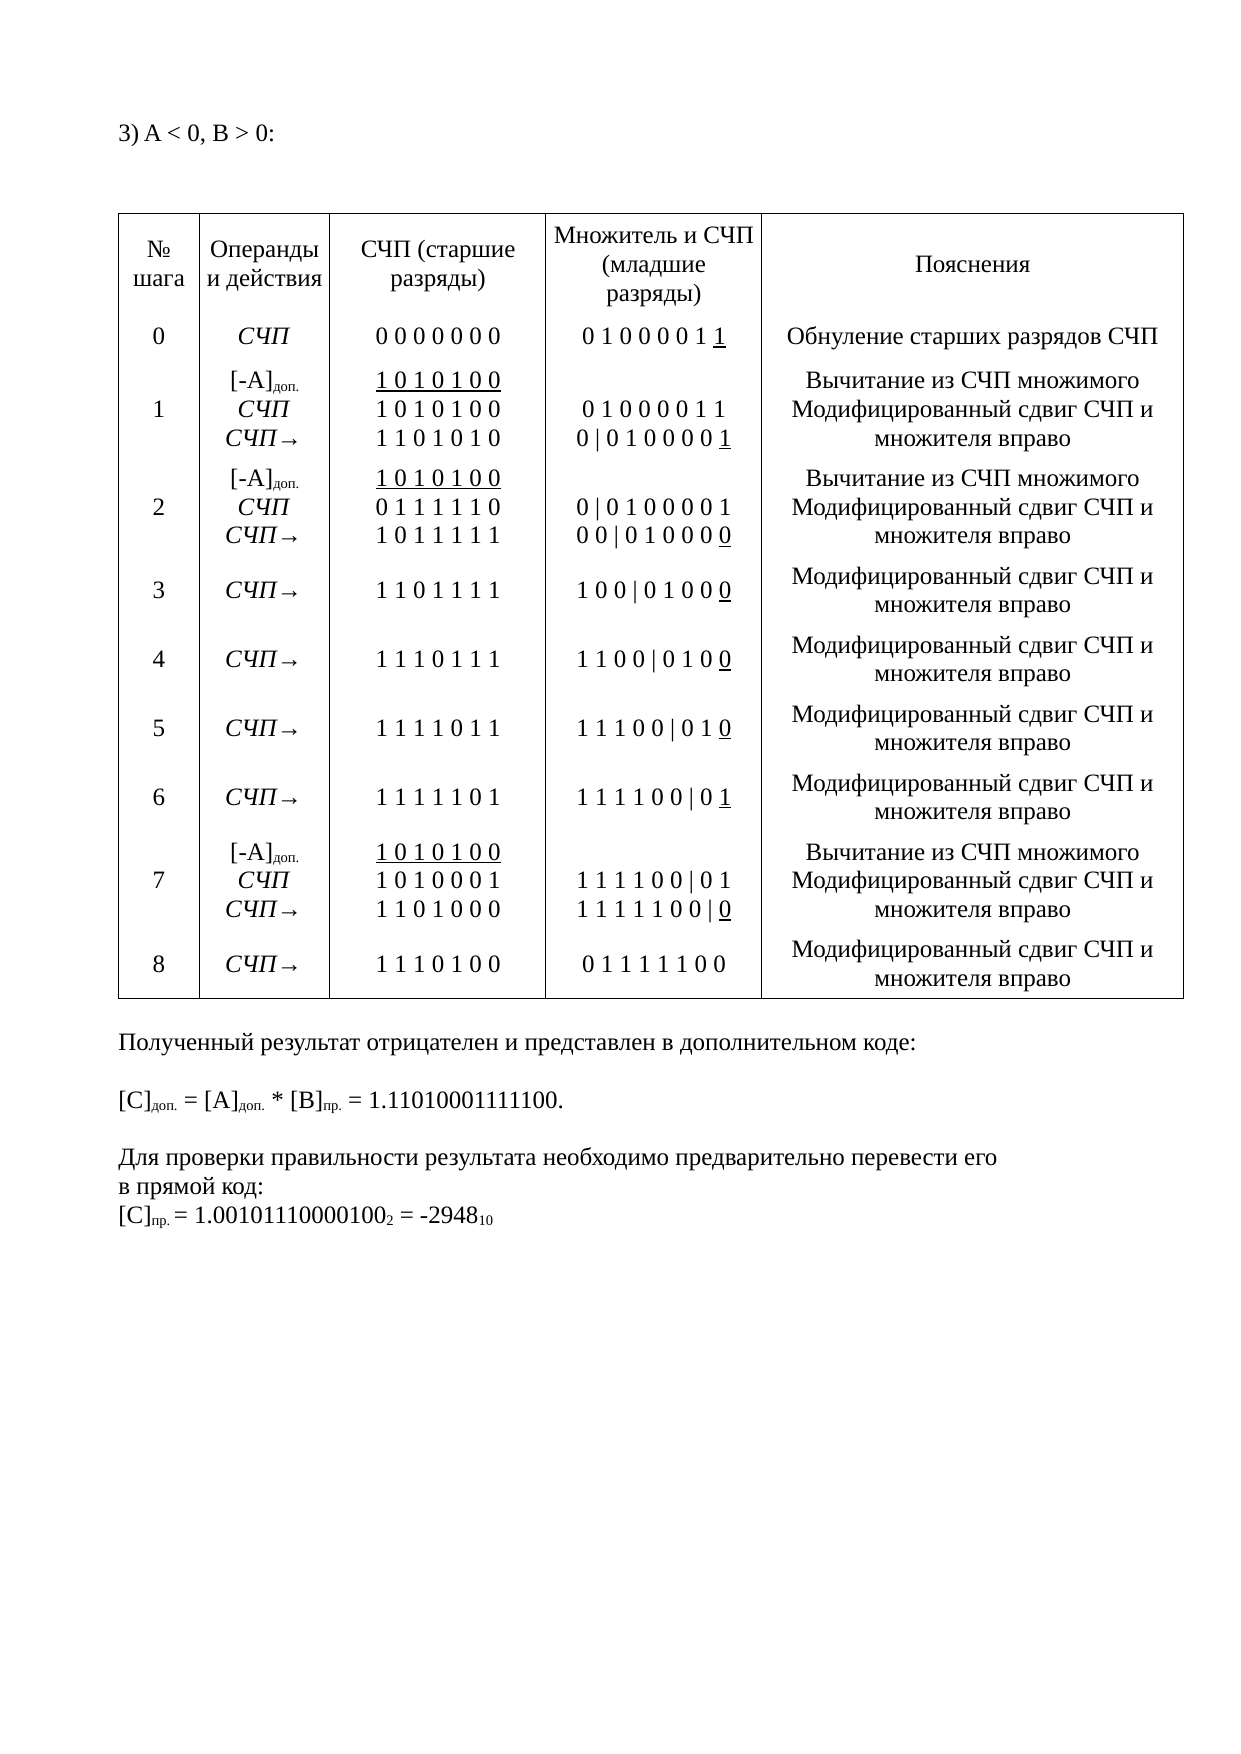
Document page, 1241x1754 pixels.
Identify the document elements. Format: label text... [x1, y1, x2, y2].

table_cell СЧП→ [200, 762, 329, 831]
table_cell Вычитание из СЧП множимого Модифицированный сдвиг СЧП и множителя вправо [762, 831, 1183, 929]
table_cell СЧП→ [200, 929, 329, 998]
table_cell 1 [119, 360, 199, 457]
table_header Операнды и действия [200, 214, 329, 312]
table_cell 6 [119, 762, 199, 831]
table_cell Модифицированный сдвиг СЧП и множителя вправо [762, 555, 1183, 624]
table_cell 1 0 0 | 0 1 0 0 0 [546, 555, 761, 624]
table_cell Модифицированный сдвиг СЧП и множителя вправо [762, 762, 1183, 831]
table_cell 0 [119, 312, 199, 360]
table_cell 3 [119, 555, 199, 624]
table_cell [-A]доп. СЧП СЧП→ [200, 831, 329, 929]
text Для проверки правильности результата необходимо предварительно перевести его [118, 1142, 1122, 1171]
table_cell Вычитание из СЧП множимого Модифицированный сдвиг СЧП и множителя вправо [762, 360, 1183, 457]
table_cell 0 1 0 0 0 0 1 1 [546, 312, 761, 360]
table_cell 1 1 1 1 0 1 1 [330, 693, 545, 762]
table_cell Обнуление старших разрядов СЧП [762, 312, 1183, 360]
table_cell 1 0 1 0 1 0 0 1 0 1 0 1 0 0 1 1 0 1 0 1 0 [330, 360, 545, 457]
table_cell 1 1 1 0 1 1 1 [330, 624, 545, 693]
table_cell 2 [119, 458, 199, 555]
table_cell 1 1 1 1 0 0 | 0 1 [546, 762, 761, 831]
table_cell 0 0 0 0 0 0 0 [330, 312, 545, 360]
table_header СЧП (старшие разряды) [330, 214, 545, 312]
table_cell [-A]доп. СЧП СЧП→ [200, 360, 329, 457]
table_cell 8 [119, 929, 199, 998]
table_cell Модифицированный сдвиг СЧП и множителя вправо [762, 929, 1183, 998]
table_cell Модифицированный сдвиг СЧП и множителя вправо [762, 693, 1183, 762]
table_cell 1 0 1 0 1 0 0 1 0 1 0 0 0 1 1 1 0 1 0 0 0 [330, 831, 545, 929]
table_cell 1 1 0 0 | 0 1 0 0 [546, 624, 761, 693]
table_cell Вычитание из СЧП множимого Модифицированный сдвиг СЧП и множителя вправо [762, 458, 1183, 555]
table_cell 1 1 1 0 0 | 0 1 0 [546, 693, 761, 762]
table_cell 5 [119, 693, 199, 762]
table_cell 0 | 0 1 0 0 0 0 1 0 0 | 0 1 0 0 0 0 [546, 458, 761, 555]
table_cell СЧП→ [200, 624, 329, 693]
table_cell Модифицированный сдвиг СЧП и множителя вправо [762, 624, 1183, 693]
table_cell 1 1 0 1 1 1 1 [330, 555, 545, 624]
text [C]доп. = [A]доп. * [B]пр. = 1.11010001111100. [118, 1085, 1122, 1114]
table_cell 1 1 1 0 1 0 0 [330, 929, 545, 998]
table_header Множитель и СЧП (младшие разряды) [546, 214, 761, 312]
table_cell 0 1 1 1 1 1 0 0 [546, 929, 761, 998]
text в прямой код: [118, 1171, 1122, 1200]
text 3) A < 0, B > 0: [118, 118, 1122, 147]
table_cell СЧП [200, 312, 329, 360]
table_cell 4 [119, 624, 199, 693]
table_cell СЧП→ [200, 555, 329, 624]
table_cell 1 0 1 0 1 0 0 0 1 1 1 1 1 0 1 0 1 1 1 1 1 [330, 458, 545, 555]
table_cell 0 1 0 0 0 0 1 1 0 | 0 1 0 0 0 0 1 [546, 360, 761, 457]
table_cell 1 1 1 1 0 0 | 0 1 1 1 1 1 1 0 0 | 0 [546, 831, 761, 929]
table_cell СЧП→ [200, 693, 329, 762]
table_header № шага [119, 214, 199, 312]
text Полученный результат отрицателен и представлен в дополнительном коде: [118, 1027, 1122, 1056]
table_cell 1 1 1 1 1 0 1 [330, 762, 545, 831]
text [C]пр. = 1.001011100001002 = -294810 [118, 1200, 1122, 1229]
table_cell 7 [119, 831, 199, 929]
table_header Пояснения [762, 214, 1183, 312]
table_cell [-A]доп. СЧП СЧП→ [200, 458, 329, 555]
